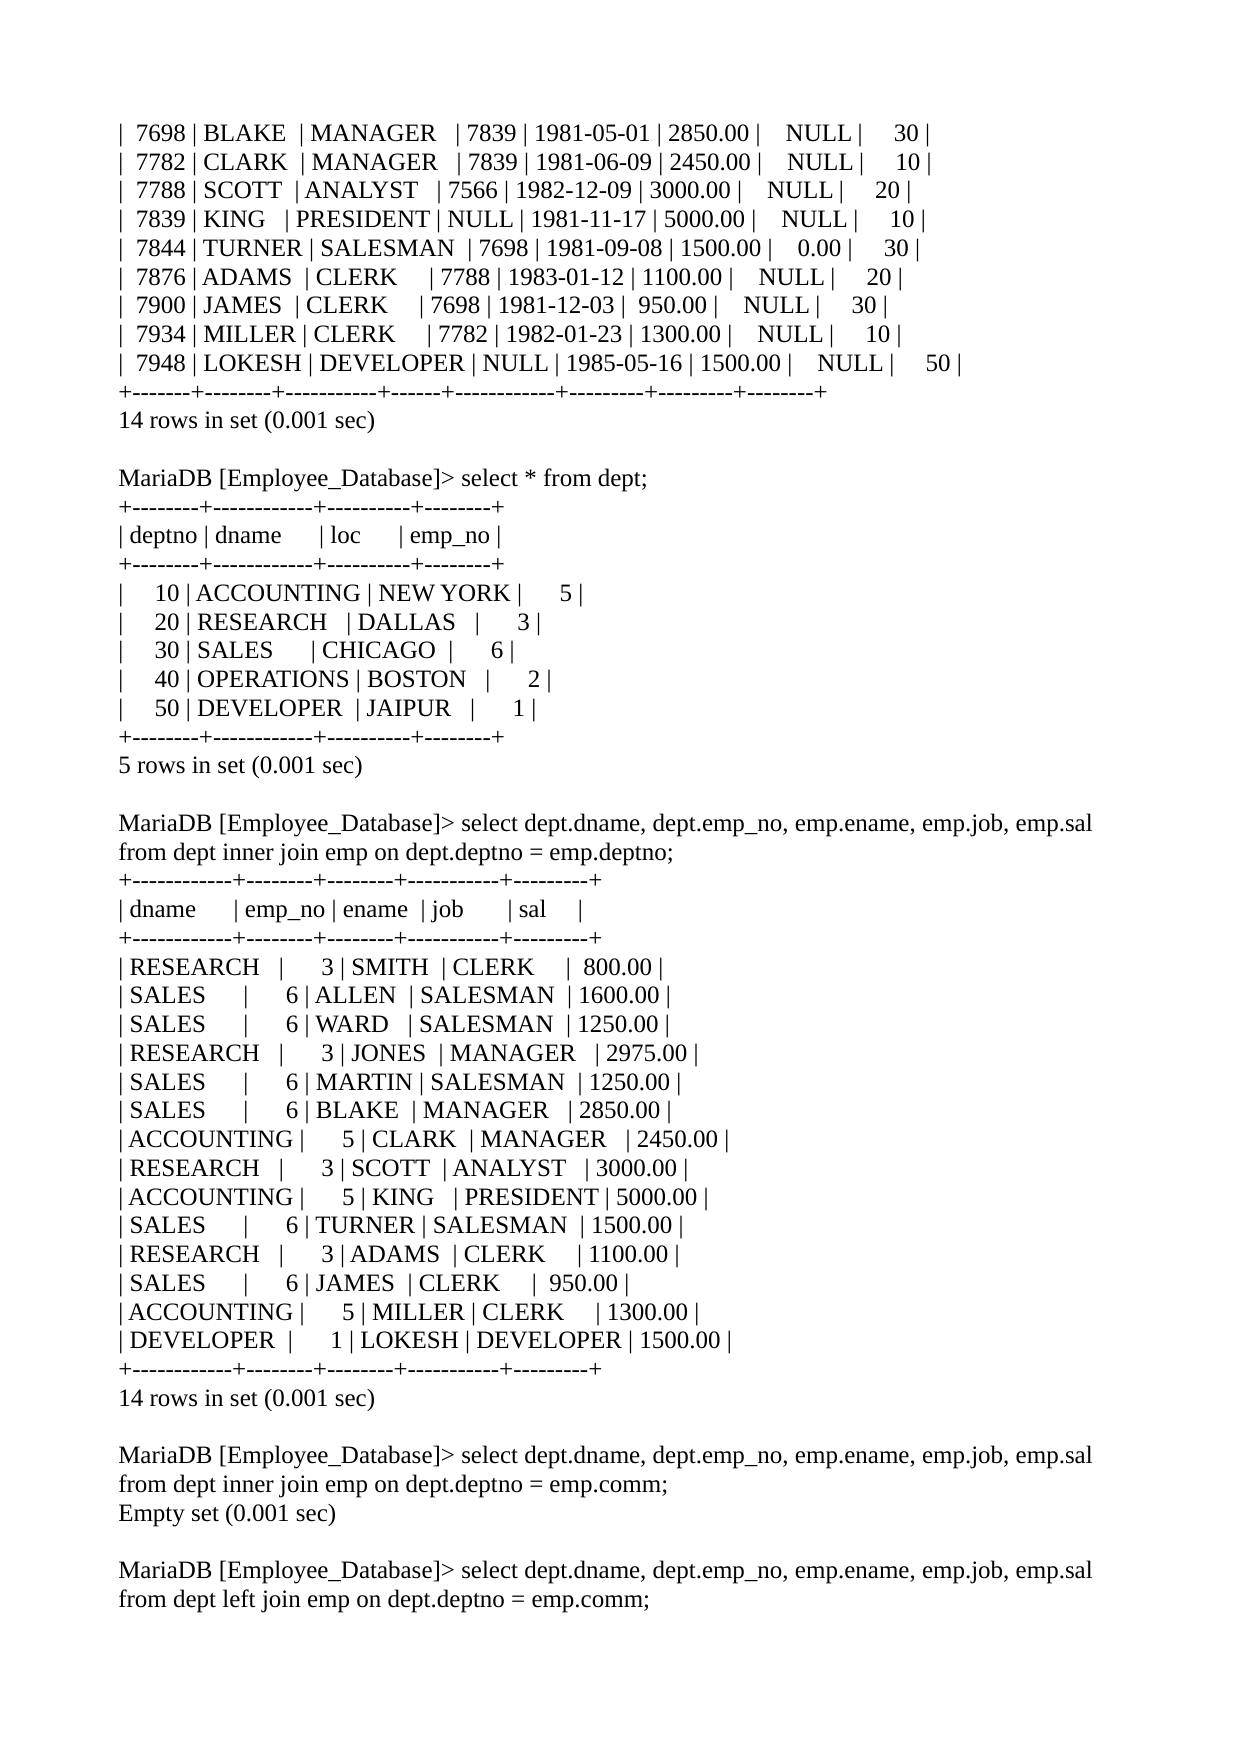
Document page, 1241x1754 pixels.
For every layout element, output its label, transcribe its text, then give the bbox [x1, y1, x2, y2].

text | 7934 | MILLER | CLERK | 7782 | 1982-01-23 | 1300.00 | NULL | 10 | [118, 319, 1122, 348]
text | dname | emp_no | ename | job | sal | [118, 894, 1122, 923]
text | 20 | RESEARCH | DALLAS | 3 | [118, 607, 1122, 636]
text | 7948 | LOKESH | DEVELOPER | NULL | 1985-05-16 | 1500.00 | NULL | 50 | [118, 348, 1122, 377]
text | RESEARCH | 3 | SMITH | CLERK | 800.00 | [118, 952, 1122, 981]
text +------------+--------+--------+-----------+---------+ [118, 923, 1122, 952]
text 14 rows in set (0.001 sec) [118, 406, 1122, 434]
text +-------+--------+-----------+------+------------+---------+---------+--------+ [118, 377, 1122, 406]
text | SALES | 6 | TURNER | SALESMAN | 1500.00 | [118, 1211, 1122, 1239]
text | 7876 | ADAMS | CLERK | 7788 | 1983-01-12 | 1100.00 | NULL | 20 | [118, 262, 1122, 291]
text | 7788 | SCOTT | ANALYST | 7566 | 1982-12-09 | 3000.00 | NULL | 20 | [118, 176, 1122, 204]
text +--------+------------+----------+--------+ [118, 549, 1122, 578]
text | SALES | 6 | WARD | SALESMAN | 1250.00 | [118, 1009, 1122, 1038]
text | 7839 | KING | PRESIDENT | NULL | 1981-11-17 | 5000.00 | NULL | 10 | [118, 204, 1122, 233]
text | SALES | 6 | BLAKE | MANAGER | 2850.00 | [118, 1096, 1122, 1124]
text +------------+--------+--------+-----------+---------+ [118, 1354, 1122, 1383]
text +------------+--------+--------+-----------+---------+ [118, 866, 1122, 894]
text +--------+------------+----------+--------+ [118, 492, 1122, 521]
text | RESEARCH | 3 | JONES | MANAGER | 2975.00 | [118, 1038, 1122, 1067]
text | ACCOUNTING | 5 | KING | PRESIDENT | 5000.00 | [118, 1182, 1122, 1211]
text | RESEARCH | 3 | ADAMS | CLERK | 1100.00 | [118, 1239, 1122, 1268]
text | 50 | DEVELOPER | JAIPUR | 1 | [118, 693, 1122, 722]
text | 7900 | JAMES | CLERK | 7698 | 1981-12-03 | 950.00 | NULL | 30 | [118, 291, 1122, 319]
text 14 rows in set (0.001 sec) [118, 1383, 1122, 1412]
text | 7698 | BLAKE | MANAGER | 7839 | 1981-05-01 | 2850.00 | NULL | 30 | [118, 118, 1122, 147]
text | 7844 | TURNER | SALESMAN | 7698 | 1981-09-08 | 1500.00 | 0.00 | 30 | [118, 233, 1122, 262]
text | SALES | 6 | MARTIN | SALESMAN | 1250.00 | [118, 1067, 1122, 1096]
text | SALES | 6 | ALLEN | SALESMAN | 1600.00 | [118, 981, 1122, 1009]
text MariaDB [Employee_Database]> select dept.dname, dept.emp_no, emp.ename, emp.job, emp.sal from dept inner join emp on dept.deptno = emp.deptno; [118, 808, 1122, 866]
text | 10 | ACCOUNTING | NEW YORK | 5 | [118, 578, 1122, 607]
text | deptno | dname | loc | emp_no | [118, 521, 1122, 549]
text | RESEARCH | 3 | SCOTT | ANALYST | 3000.00 | [118, 1153, 1122, 1182]
text | 7782 | CLARK | MANAGER | 7839 | 1981-06-09 | 2450.00 | NULL | 10 | [118, 147, 1122, 176]
text MariaDB [Employee_Database]> select dept.dname, dept.emp_no, emp.ename, emp.job, emp.sal from dept inner join emp on dept.deptno = emp.comm; [118, 1441, 1122, 1498]
text | SALES | 6 | JAMES | CLERK | 950.00 | [118, 1268, 1122, 1297]
text | 30 | SALES | CHICAGO | 6 | [118, 636, 1122, 664]
text +--------+------------+----------+--------+ [118, 722, 1122, 751]
text Empty set (0.001 sec) [118, 1498, 1122, 1527]
text 5 rows in set (0.001 sec) [118, 751, 1122, 779]
text MariaDB [Employee_Database]> select dept.dname, dept.emp_no, emp.ename, emp.job, emp.sal from dept left join emp on dept.deptno = emp.comm; [118, 1556, 1122, 1613]
text | ACCOUNTING | 5 | MILLER | CLERK | 1300.00 | [118, 1297, 1122, 1326]
text MariaDB [Employee_Database]> select * from dept; [118, 463, 1122, 492]
text | DEVELOPER | 1 | LOKESH | DEVELOPER | 1500.00 | [118, 1326, 1122, 1354]
text | ACCOUNTING | 5 | CLARK | MANAGER | 2450.00 | [118, 1124, 1122, 1153]
text | 40 | OPERATIONS | BOSTON | 2 | [118, 664, 1122, 693]
